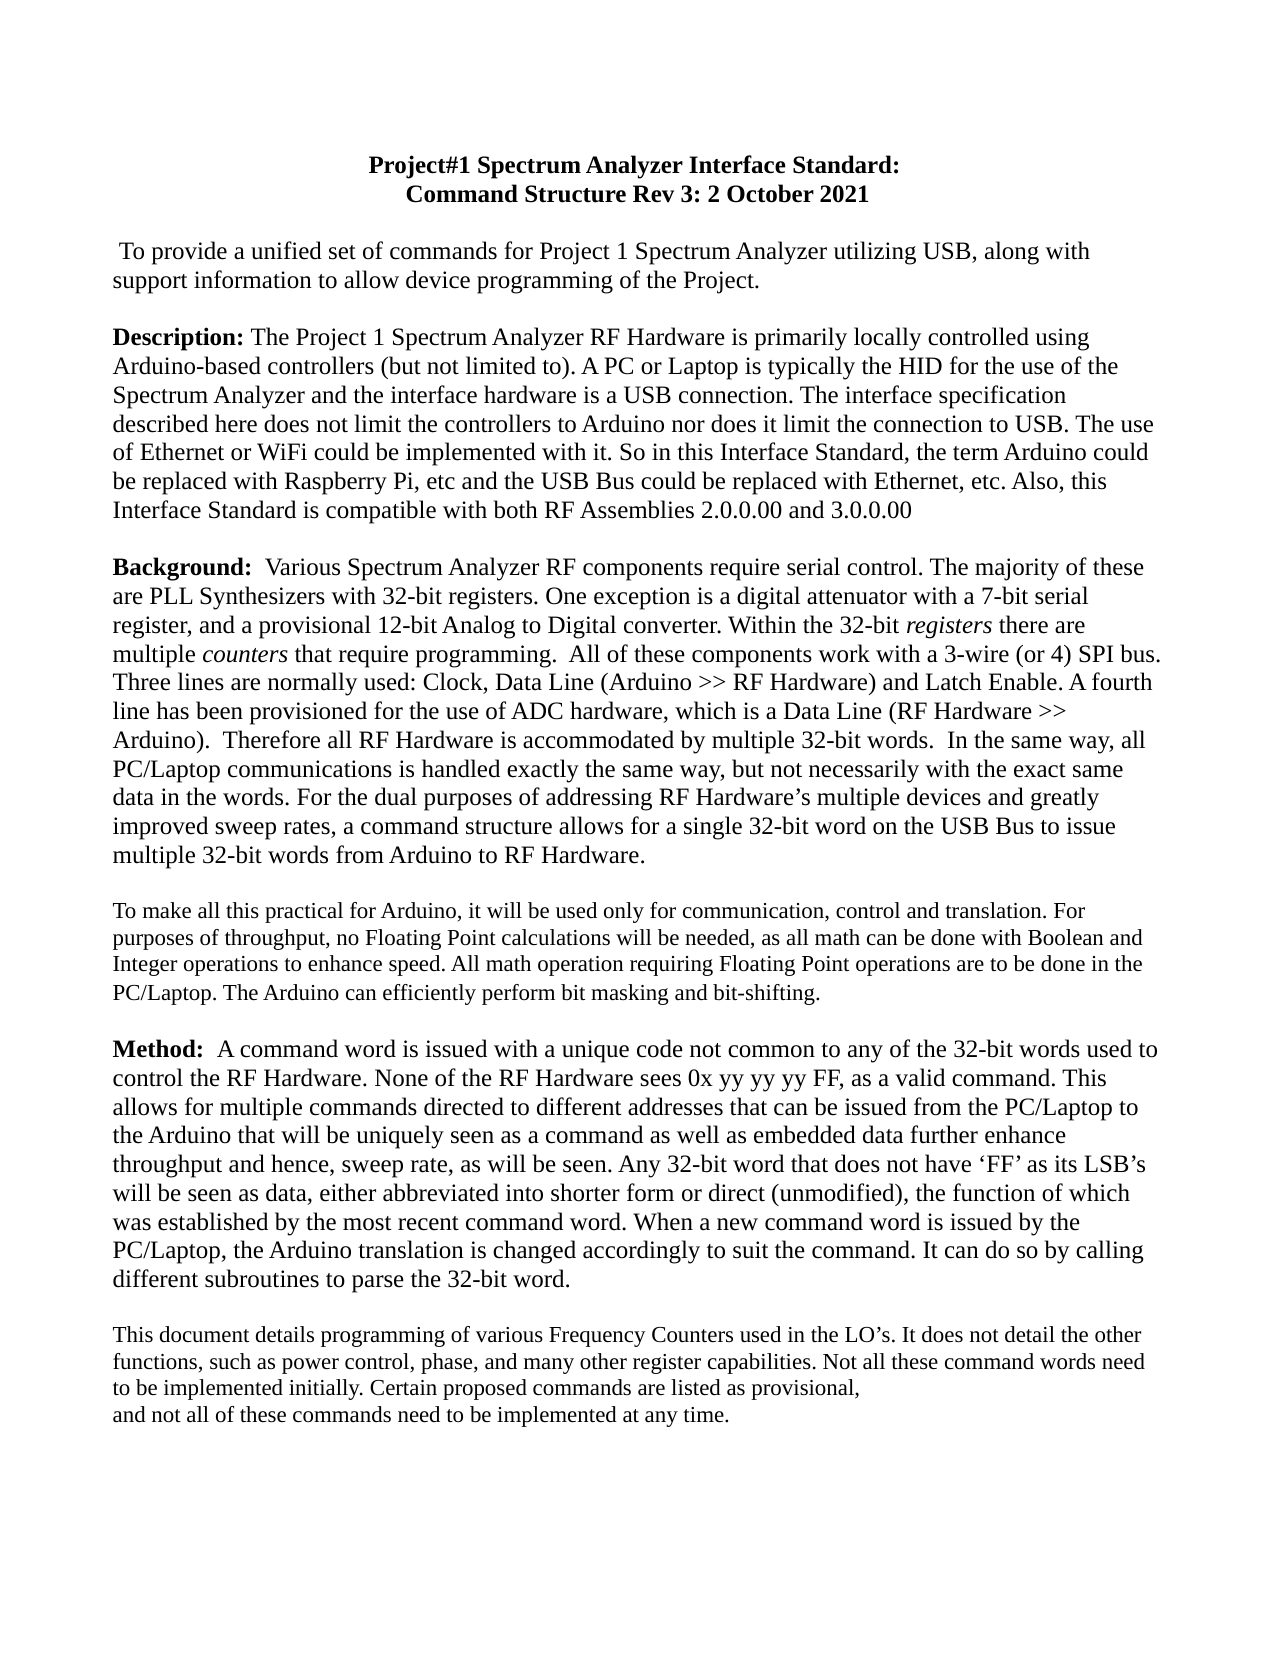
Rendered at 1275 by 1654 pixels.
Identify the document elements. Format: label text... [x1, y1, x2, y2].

text Project#1 Spectrum Analyzer Interface Standard: [112, 150, 1162, 179]
text Method: A command word is issued with a unique code not common to any of the 32-bit words used to control the RF Hardware. None of the RF Hardware sees 0x yy yy yy FF, as a valid command. This allows for multiple commands directed to different addresses that can be issued from the PC/Laptop to the Arduino that will be uniquely seen as a command as well as embedded data further enhance throughput and hence, sweep rate, as will be seen. Any 32-bit word that does not have ‘FF’ as its LSB’s will be seen as data, either abbreviated into shorter form or direct (unmodified), the function of which was established by the most recent command word. When a new command word is issued by the PC/Laptop, the Arduino translation is changed accordingly to suit the command. It can do so by calling different subroutines to parse the 32-bit word. [112, 1034, 1162, 1293]
text Command Structure Rev 3: 2 October 2021 [112, 179, 1162, 207]
text Description: The Project 1 Spectrum Analyzer RF Hardware is primarily locally controlled using Arduino-based controllers (but not limited to). A PC or Laptop is typically the HID for the use of the Spectrum Analyzer and the interface hardware is a USB connection. The interface specification described here does not limit the controllers to Arduino nor does it limit the connection to USB. The use of Ethernet or WiFi could be implemented with it. So in this Interface Standard, the term Arduino could be replaced with Raspberry Pi, etc and the USB Bus could be replaced with Ethernet, etc. Also, this Interface Standard is compatible with both RF Assemblies 2.0.0.00 and 3.0.0.00 [112, 322, 1162, 524]
text Background: Various Spectrum Analyzer RF components require serial control. The majority of these are PLL Synthesizers with 32-bit registers. One exception is a digital attenuator with a 7-bit serial register, and a provisional 12-bit Analog to Digital converter. Within the 32-bit registers there are multiple counters that require programming. All of these components work with a 3-wire (or 4) SPI bus. Three lines are normally used: Clock, Data Line (Arduino >> RF Hardware) and Latch Enable. A fourth line has been provisioned for the use of ADC hardware, which is a Data Line (RF Hardware >> Arduino). Therefore all RF Hardware is accommodated by multiple 32-bit words. In the same way, all PC/Laptop communications is handled exactly the same way, but not necessarily with the exact same data in the words. For the dual purposes of addressing RF Hardware’s multiple devices and greatly improved sweep rates, a command structure allows for a single 32-bit word on the USB Bus to issue multiple 32-bit words from Arduino to RF Hardware. [112, 552, 1162, 869]
text and not all of these commands need to be implemented at any time. [112, 1401, 1162, 1427]
text To provide a unified set of commands for Project 1 Spectrum Analyzer utilizing USB, along with support information to allow device programming of the Project. [112, 236, 1162, 294]
text This document details programming of various Frequency Counters used in the LO’s. It does not detail the other functions, such as power control, phase, and many other register capabilities. Not all these command words need to be implemented initially. Certain proposed commands are listed as provisional, [112, 1322, 1162, 1401]
text To make all this practical for Arduino, it will be used only for communication, control and translation. For purposes of throughput, no Floating Point calculations will be needed, as all math can be done with Boolean and Integer operations to enhance speed. All math operation requiring Floating Point operations are to be done in the PC/Laptop. The Arduino can efficiently perform bit masking and bit-shifting. [112, 897, 1162, 1005]
